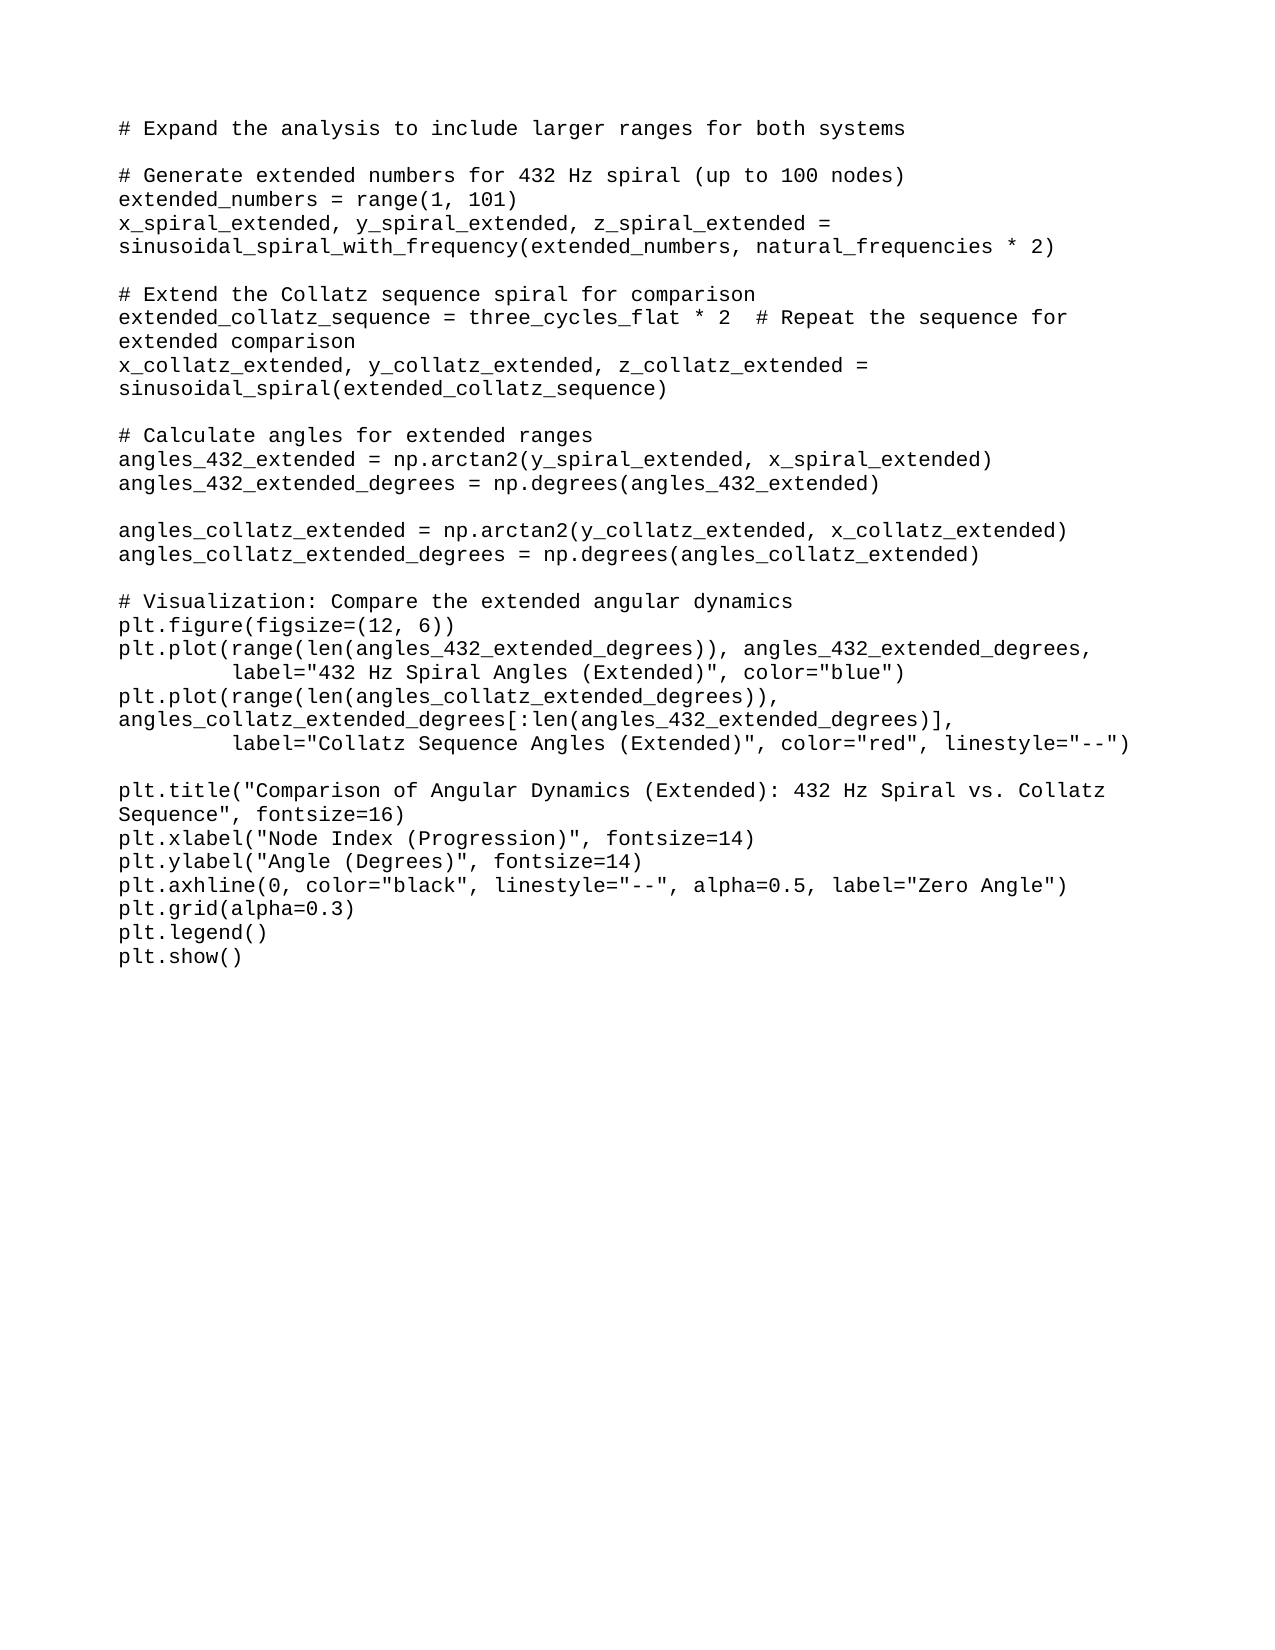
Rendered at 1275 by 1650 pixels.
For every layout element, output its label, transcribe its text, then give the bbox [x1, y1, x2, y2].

text x_spiral_extended, y_spiral_extended, z_spiral_extended = sinusoidal_spiral_with_frequency(extended_numbers, natural_frequencies * 2) [118, 213, 1157, 260]
text plt.title("Comparison of Angular Dynamics (Extended): 432 Hz Spiral vs. Collatz Sequence", fontsize=16) [118, 780, 1157, 827]
text plt.axhline(0, color="black", linestyle="--", alpha=0.5, label="Zero Angle") [118, 875, 1157, 898]
text # Expand the analysis to include larger ranges for both systems [118, 118, 1157, 142]
text plt.show() [118, 946, 1157, 969]
text x_collatz_extended, y_collatz_extended, z_collatz_extended = sinusoidal_spiral(extended_collatz_sequence) [118, 354, 1157, 402]
text label="Collatz Sequence Angles (Extended)", color="red", linestyle="--") [118, 733, 1157, 757]
text # Generate extended numbers for 432 Hz spiral (up to 100 nodes) [118, 165, 1157, 189]
text plt.legend() [118, 922, 1157, 946]
text plt.plot(range(len(angles_432_extended_degrees)), angles_432_extended_degrees, [118, 638, 1157, 662]
text plt.xlabel("Node Index (Progression)", fontsize=14) [118, 827, 1157, 851]
text plt.ylabel("Angle (Degrees)", fontsize=14) [118, 851, 1157, 875]
text plt.plot(range(len(angles_collatz_extended_degrees)), angles_collatz_extended_degrees[:len(angles_432_extended_degrees)], [118, 686, 1157, 733]
text angles_432_extended_degrees = np.degrees(angles_432_extended) [118, 473, 1157, 496]
text plt.grid(alpha=0.3) [118, 898, 1157, 922]
text angles_collatz_extended_degrees = np.degrees(angles_collatz_extended) [118, 544, 1157, 567]
text # Extend the Collatz sequence spiral for comparison [118, 284, 1157, 307]
text # Calculate angles for extended ranges [118, 426, 1157, 449]
text # Visualization: Compare the extended angular dynamics [118, 591, 1157, 615]
text label="432 Hz Spiral Angles (Extended)", color="blue") [118, 662, 1157, 686]
text extended_collatz_sequence = three_cycles_flat * 2 # Repeat the sequence for extended comparison [118, 307, 1157, 354]
text extended_numbers = range(1, 101) [118, 189, 1157, 213]
text plt.figure(figsize=(12, 6)) [118, 615, 1157, 638]
text angles_collatz_extended = np.arctan2(y_collatz_extended, x_collatz_extended) [118, 520, 1157, 544]
text angles_432_extended = np.arctan2(y_spiral_extended, x_spiral_extended) [118, 449, 1157, 473]
